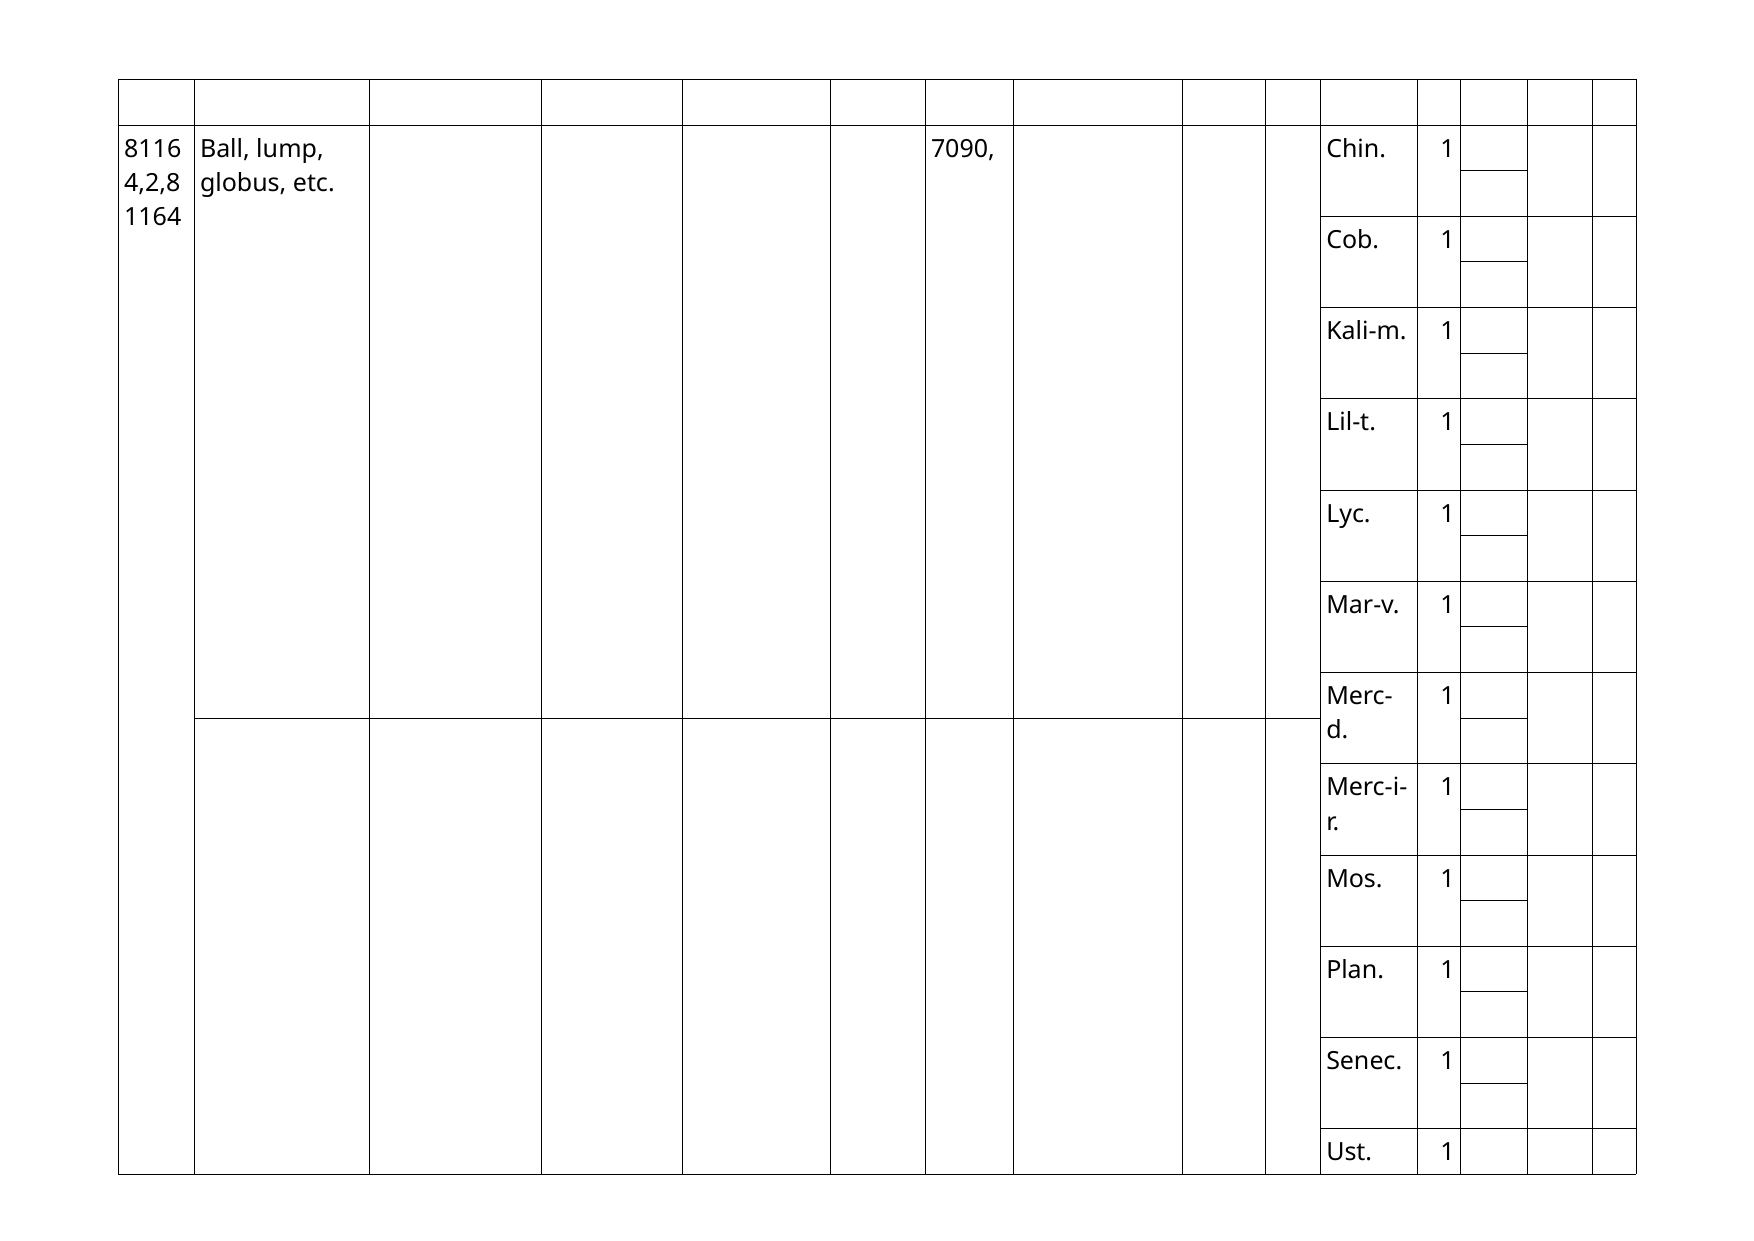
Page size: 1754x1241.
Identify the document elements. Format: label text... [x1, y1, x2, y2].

table_cell [831, 80, 925, 124]
table_cell [1014, 126, 1182, 718]
table_cell [1593, 80, 1636, 124]
table_cell [1528, 582, 1592, 672]
table_cell [1593, 673, 1636, 763]
table_cell [1461, 1129, 1527, 1174]
table_cell [1593, 582, 1636, 672]
table_cell [1183, 80, 1265, 124]
table_cell [370, 80, 541, 124]
table_cell [1528, 673, 1592, 763]
table_cell [1461, 992, 1527, 1037]
table_cell [1266, 719, 1320, 1174]
table_cell [1593, 126, 1636, 216]
table_cell [1461, 126, 1527, 170]
table_cell [1528, 126, 1592, 216]
table_cell [1461, 445, 1527, 489]
table_cell [370, 126, 541, 718]
table_cell 1 [1418, 308, 1460, 398]
table_cell [542, 126, 682, 718]
table_cell [1461, 354, 1527, 398]
table_cell [1528, 308, 1592, 398]
table_cell [1593, 491, 1636, 581]
table_cell [1528, 856, 1592, 946]
table_cell 1 [1418, 217, 1460, 307]
table_cell Cob. [1321, 217, 1417, 307]
table_cell 1 [1418, 673, 1460, 763]
table_cell [1014, 719, 1182, 1174]
table_cell Chin. [1321, 126, 1417, 216]
table_cell [1461, 1084, 1527, 1128]
table_cell Ust. [1321, 1129, 1417, 1174]
table_cell [1461, 399, 1527, 444]
table_cell [1461, 308, 1527, 353]
table_cell [1528, 1038, 1592, 1128]
table_cell [1461, 764, 1527, 809]
table_cell [542, 80, 682, 124]
table_cell [1593, 856, 1636, 946]
table_cell [1461, 536, 1527, 581]
table_cell [1461, 80, 1527, 124]
table_cell [1461, 582, 1527, 626]
table_cell [1461, 627, 1527, 672]
table_cell [1461, 262, 1527, 307]
table_cell Mos. [1321, 856, 1417, 946]
table_cell 81164,2,81164 [119, 126, 194, 1174]
table_cell 1 [1418, 1129, 1460, 1174]
table_cell [1593, 1038, 1636, 1128]
table_cell [683, 80, 830, 124]
table_cell [1461, 1038, 1527, 1083]
table_cell [1528, 491, 1592, 581]
table_cell [195, 719, 369, 1174]
table_cell [1266, 126, 1320, 718]
table_cell [1183, 719, 1265, 1174]
table_cell Mar-v. [1321, 582, 1417, 672]
table_cell [1461, 947, 1527, 991]
table_cell 1 [1418, 399, 1460, 489]
table_cell [1593, 1129, 1636, 1174]
table_cell [926, 80, 1013, 124]
table_cell Ball, lump, globus, etc. [195, 126, 369, 718]
table_cell Lil-t. [1321, 399, 1417, 489]
table_cell [1461, 810, 1527, 854]
table_cell [1528, 764, 1592, 854]
table_cell [1593, 947, 1636, 1037]
table_cell [1593, 217, 1636, 307]
table_cell [542, 719, 682, 1174]
table_cell [683, 126, 830, 718]
table_cell [195, 80, 369, 124]
table_cell [1528, 947, 1592, 1037]
table_cell [1014, 80, 1182, 124]
table_cell [1461, 673, 1527, 718]
table_cell 1 [1418, 491, 1460, 581]
table_cell [1418, 80, 1460, 124]
table_cell Lyc. [1321, 491, 1417, 581]
table_cell [1266, 80, 1320, 124]
table_cell [1593, 399, 1636, 489]
table_cell [1461, 217, 1527, 261]
table_cell [831, 126, 925, 718]
table_cell 1 [1418, 126, 1460, 216]
table_cell [1528, 80, 1592, 124]
table_cell [1183, 126, 1265, 718]
table_cell [1461, 719, 1527, 763]
table_cell 1 [1418, 764, 1460, 854]
table_cell [831, 719, 925, 1174]
table_cell [926, 719, 1013, 1174]
table_cell [119, 80, 194, 124]
table_cell Senec. [1321, 1038, 1417, 1128]
table_cell [1461, 171, 1527, 216]
table_cell [683, 719, 830, 1174]
table_cell [1321, 80, 1417, 124]
table_cell [1593, 764, 1636, 854]
table_cell Merc-d. [1321, 673, 1417, 763]
table_cell [1461, 856, 1527, 900]
table_cell 1 [1418, 582, 1460, 672]
table_cell [1528, 399, 1592, 489]
table_cell [1461, 491, 1527, 535]
table_cell 1 [1418, 1038, 1460, 1128]
table_cell [1593, 308, 1636, 398]
table_cell Kali-m. [1321, 308, 1417, 398]
table_cell 1 [1418, 856, 1460, 946]
table_cell [1461, 901, 1527, 946]
table_cell [1528, 1129, 1592, 1174]
table_cell [1528, 217, 1592, 307]
table_cell [370, 719, 541, 1174]
table_cell Merc-i-r. [1321, 764, 1417, 854]
table_cell 1 [1418, 947, 1460, 1037]
table_cell 7090, [926, 126, 1013, 718]
table_cell Plan. [1321, 947, 1417, 1037]
